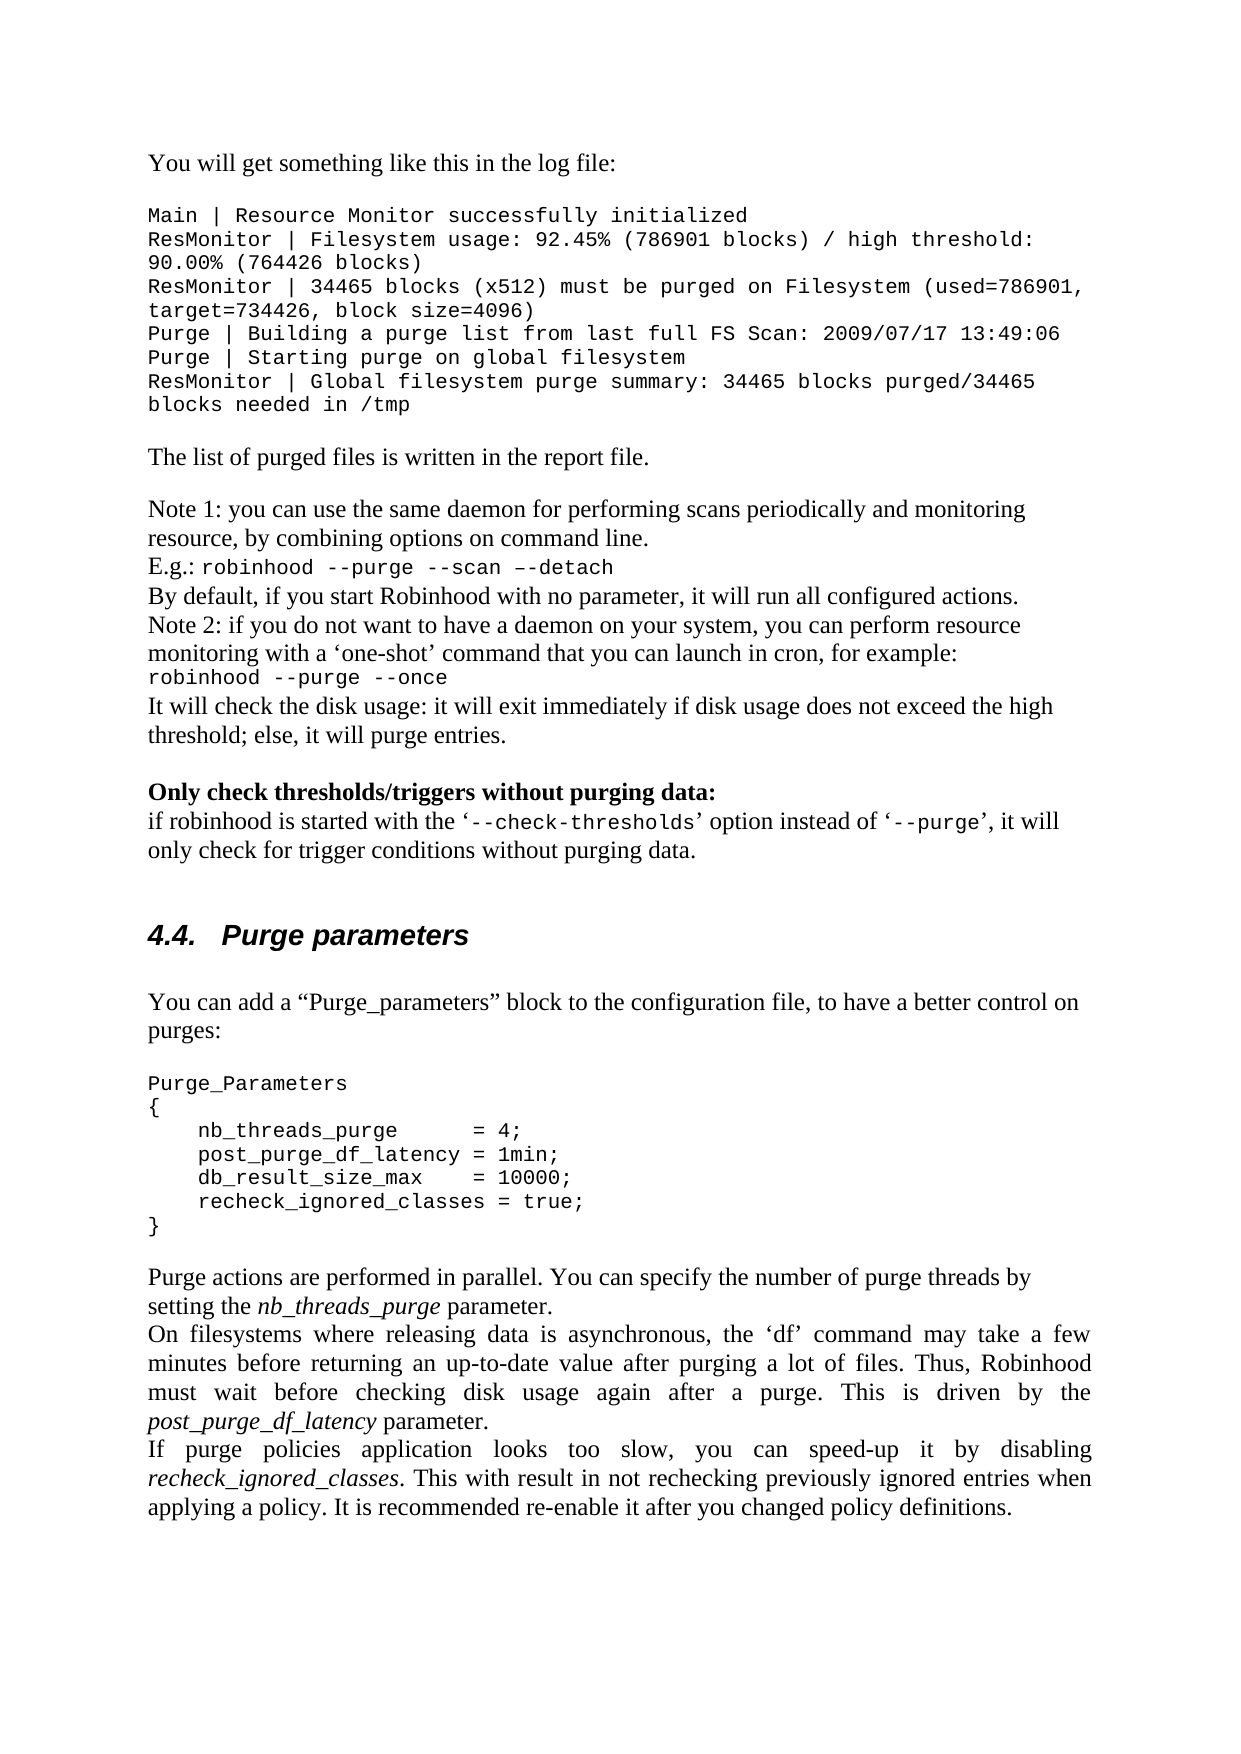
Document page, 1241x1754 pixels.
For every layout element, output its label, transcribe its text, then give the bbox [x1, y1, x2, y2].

text The list of purged files is written in the report file. [148, 442, 1093, 470]
text Main | Resource Monitor successfully initialized [148, 205, 1093, 229]
text ResMonitor | Global filesystem purge summary: 34465 blocks purged/34465 blocks needed in /tmp [148, 371, 1093, 418]
text Only check thresholds/triggers without purging data: [148, 777, 1093, 806]
text db_result_size_max = 10000; [148, 1167, 1093, 1191]
text You will get something like this in the log file: [148, 148, 1093, 176]
text Purge | Building a purge list from last full FS Scan: 2009/07/17 13:49:06 [148, 323, 1093, 347]
text recheck_ignored_classes = true; [148, 1191, 1093, 1215]
text Purge_Parameters [148, 1073, 1093, 1096]
text Note 2: if you do not want to have a daemon on your system, you can perform resource monitoring with a ‘one-shot’ command that you can launch in cron, for example: [148, 610, 1093, 667]
text Purge actions are performed in parallel. You can specify the number of purge threads by setting the nb_threads_purge parameter. [148, 1262, 1093, 1319]
text If purge policies application looks too slow, you can speed-up it by disabling recheck_ignored_classes. This with result in not rechecking previously ignored entries when applying a policy. It is recommended re-enable it after you changed policy definitions. [148, 1434, 1093, 1521]
text nb_threads_purge = 4; [148, 1120, 1093, 1144]
text { [148, 1096, 1093, 1120]
text post_purge_df_latency = 1min; [148, 1144, 1093, 1167]
text On filesystems where releasing data is asynchronous, the ‘df’ command may take a few minutes before returning an up-to-date value after purging a lot of files. Thus, Robinhood must wait before checking disk usage again after a purge. This is driven by the post_purge_df_latency parameter. [148, 1319, 1093, 1434]
text ResMonitor | 34465 blocks (x512) must be purged on Filesystem (used=786901, target=734426, block size=4096) [148, 276, 1093, 323]
text By default, if you start Robinhood with no parameter, it will run all configured actions. [148, 581, 1093, 610]
text It will check the disk usage: it will exit immediately if disk usage does not exceed the high threshold; else, it will purge entries. [148, 691, 1093, 748]
text } [148, 1215, 1093, 1238]
text You can add a “Purge_parameters” block to the configuration file, to have a better control on purges: [148, 987, 1093, 1044]
text Note 1: you can use the same daemon for performing scans periodically and monitoring resource, by combining options on command line. [148, 494, 1093, 551]
text if robinhood is started with the ‘--check-thresholds’ option instead of ‘--purge’, it will only check for trigger conditions without purging data. [148, 806, 1093, 864]
text E.g.: robinhood --purge --scan –-detach [148, 551, 1093, 581]
subtitle Purge parameters [148, 918, 1093, 952]
text robinhood --purge --once [148, 667, 1093, 691]
text ResMonitor | Filesystem usage: 92.45% (786901 blocks) / high threshold: 90.00% (764426 blocks) [148, 229, 1093, 276]
text Purge | Starting purge on global filesystem [148, 347, 1093, 371]
